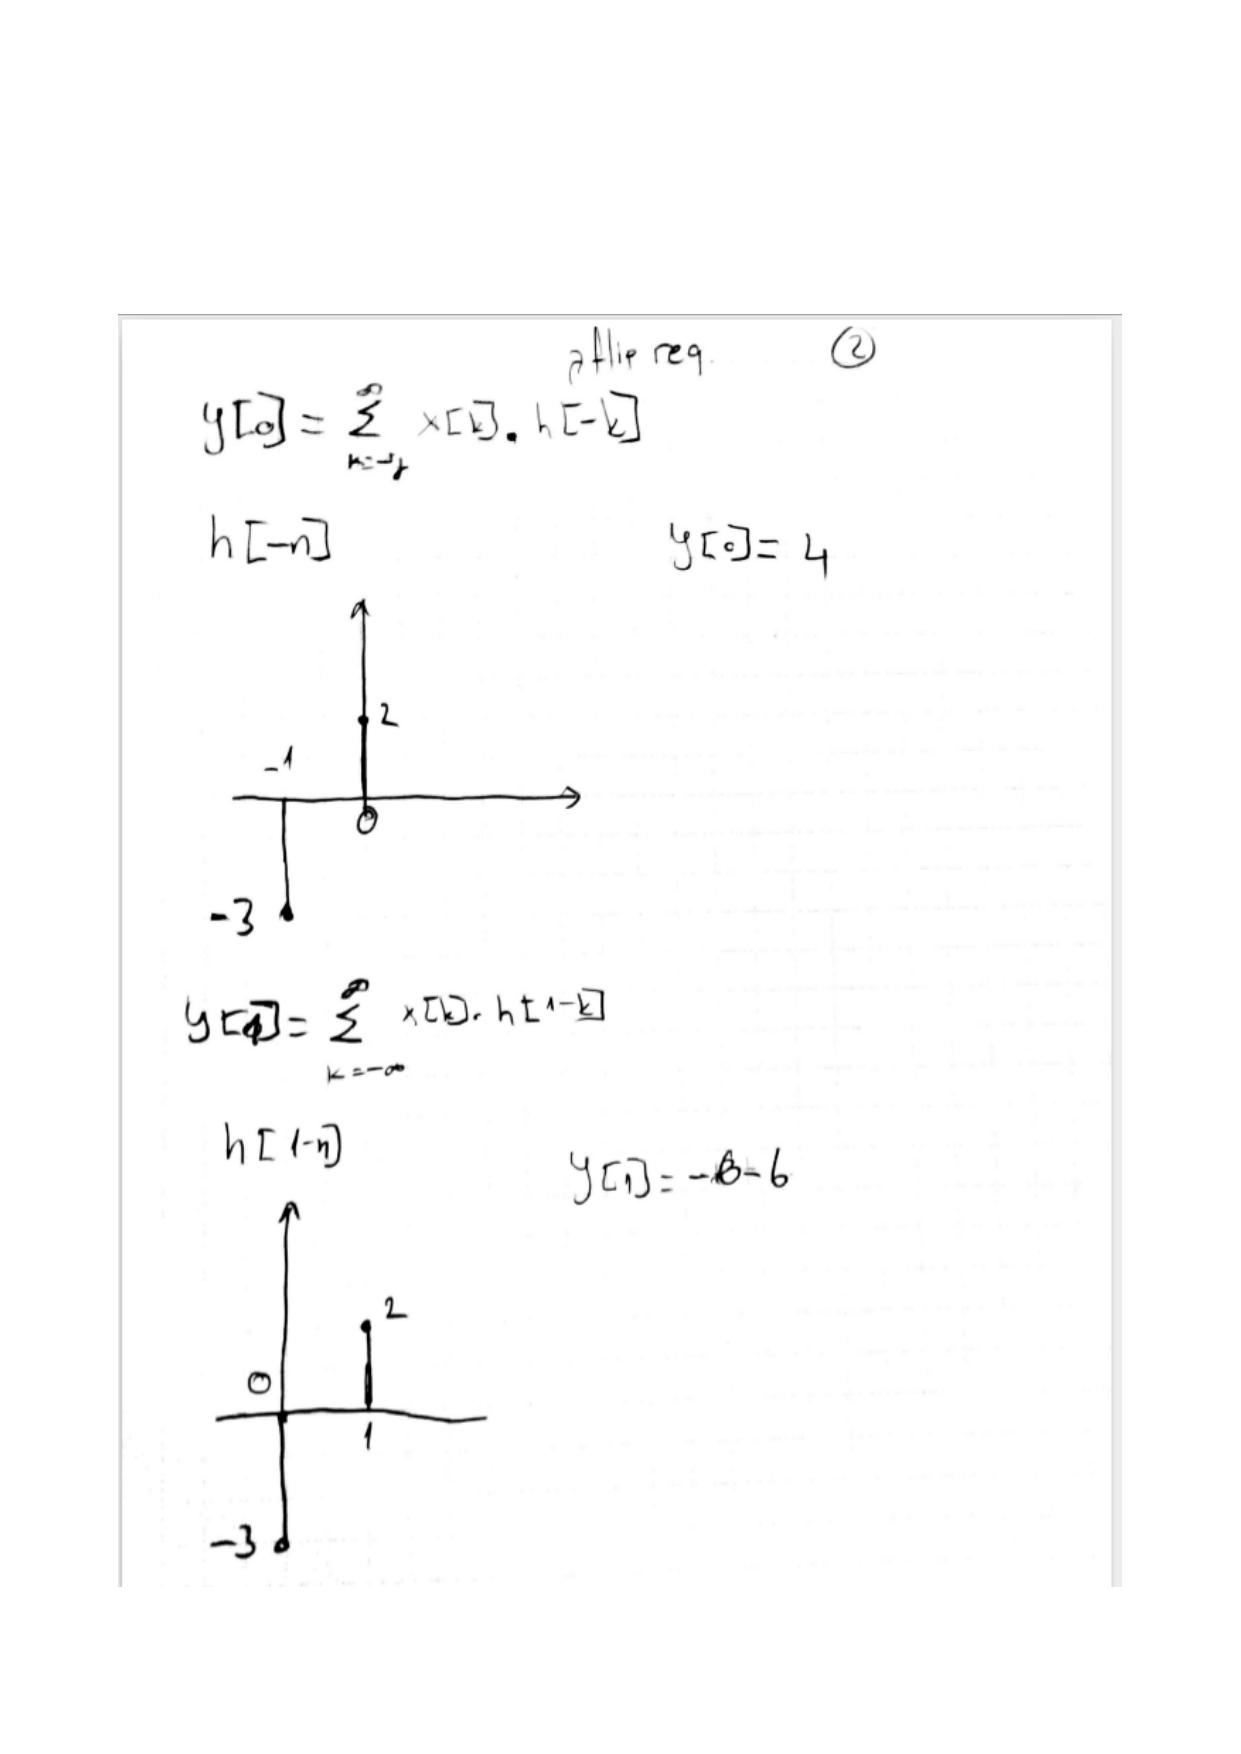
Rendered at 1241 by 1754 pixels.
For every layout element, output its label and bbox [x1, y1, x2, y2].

picture [118, 314, 1123, 1587]
